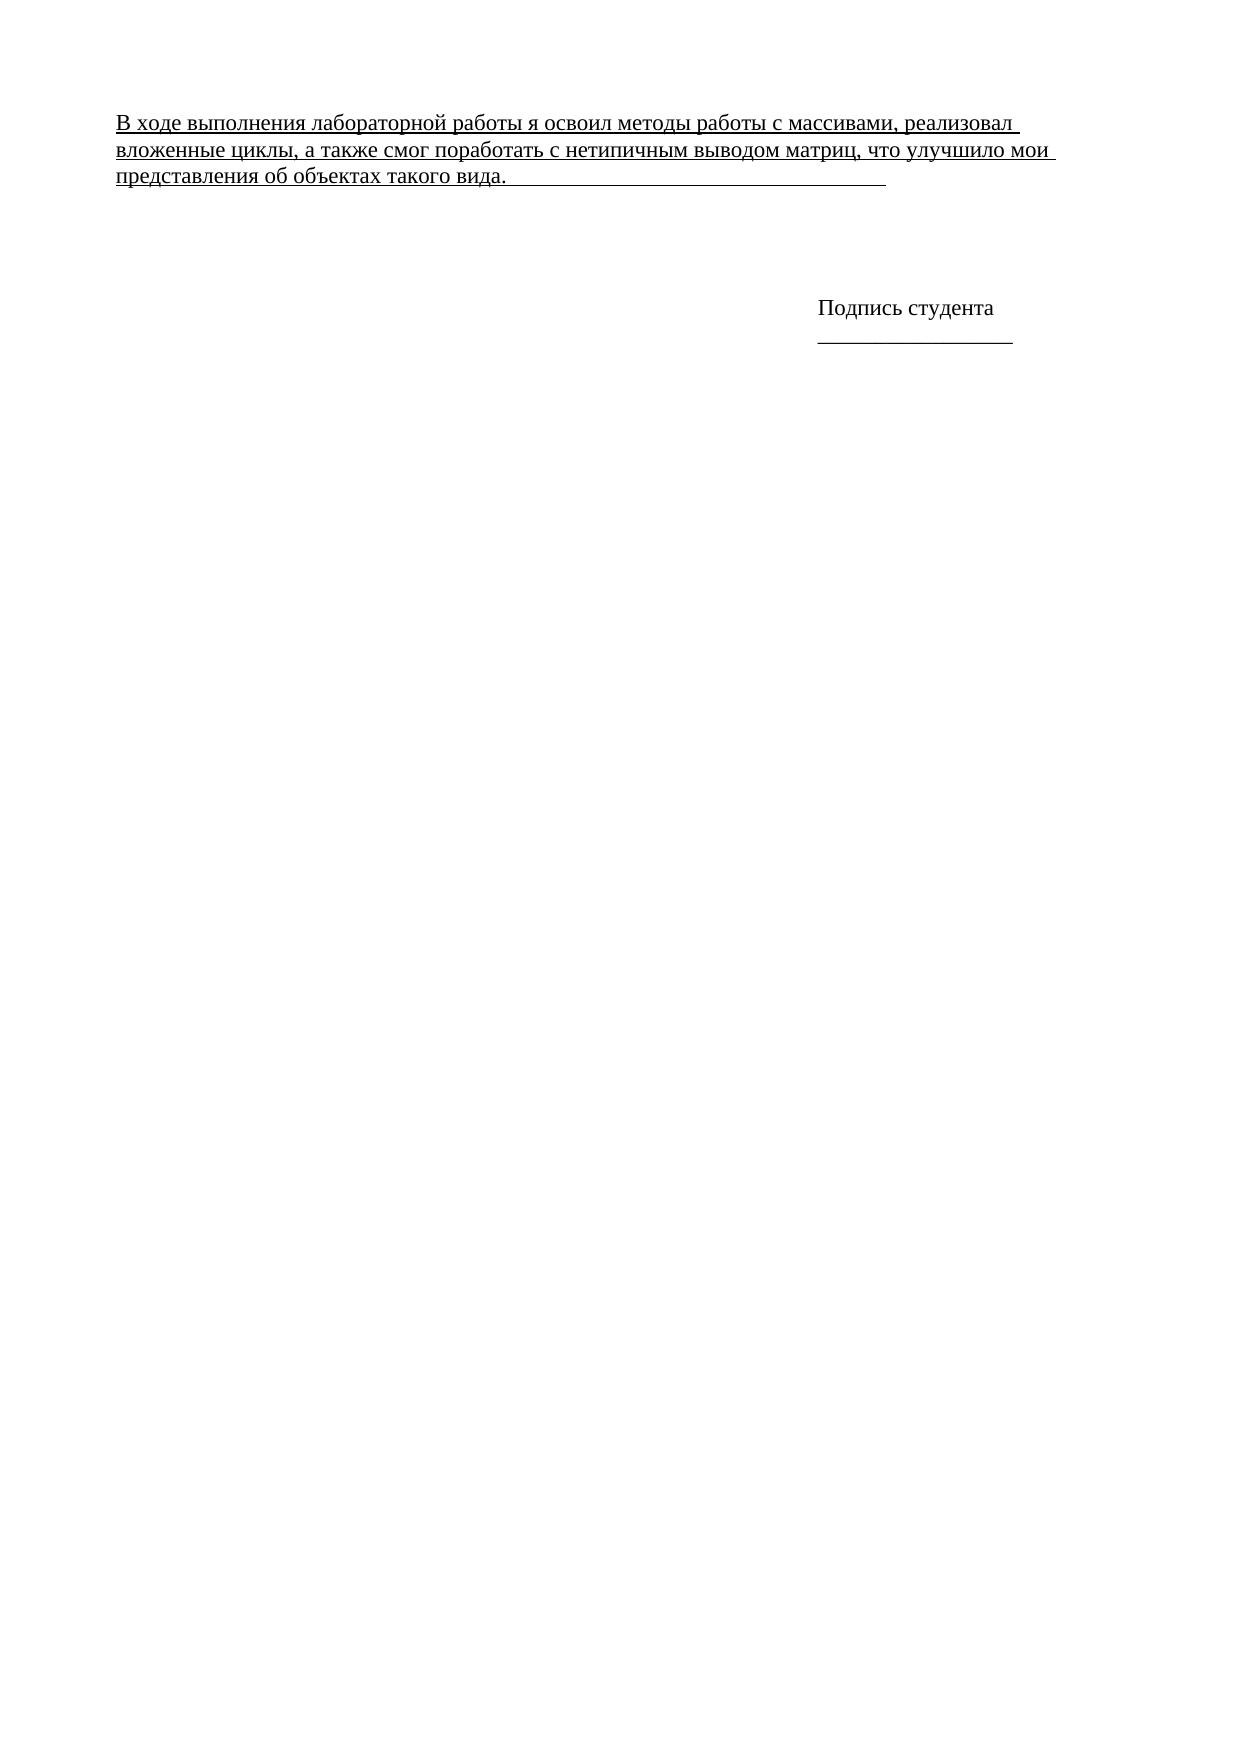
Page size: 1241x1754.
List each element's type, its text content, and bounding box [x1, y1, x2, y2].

text Подпись студента _________________ [818, 294, 1127, 347]
text В ходе выполнения лабораторной работы я освоил методы работы с массивами, реализовал вложенные циклы, а также смог поработать с нетипичным выводом матриц, что улучшило мои представления об объектах такого вида. [116, 109, 1127, 188]
